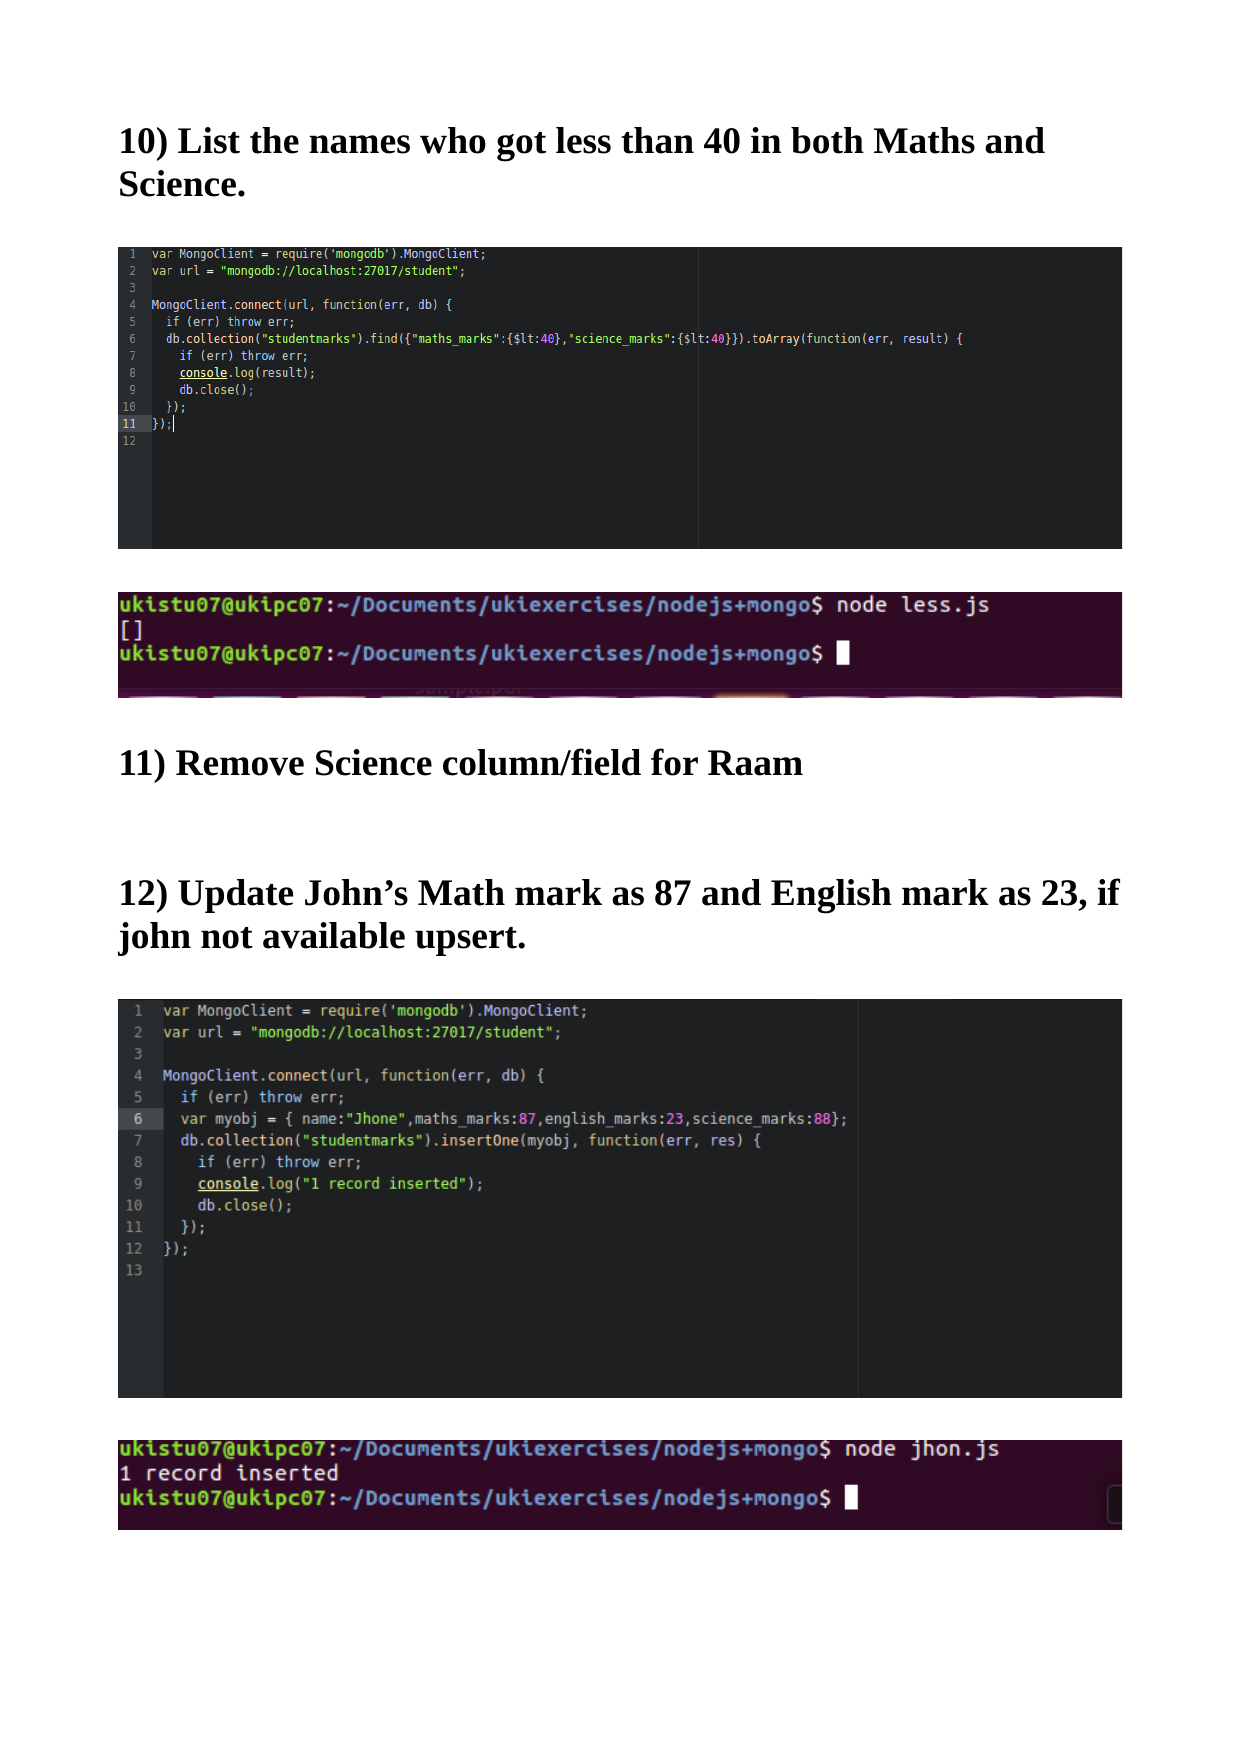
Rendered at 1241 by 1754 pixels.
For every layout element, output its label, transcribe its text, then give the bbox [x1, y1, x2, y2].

text 10) List the names who got less than 40 in both Maths and Science. [118, 118, 1122, 204]
text 11) Remove Science column/field for Raam [118, 741, 1122, 784]
text 12) Update John’s Math mark as 87 and English mark as 23, if john not available upsert. [118, 870, 1122, 956]
picture [118, 592, 1123, 698]
picture [118, 999, 1123, 1398]
picture [118, 1440, 1123, 1530]
picture [118, 247, 1123, 549]
